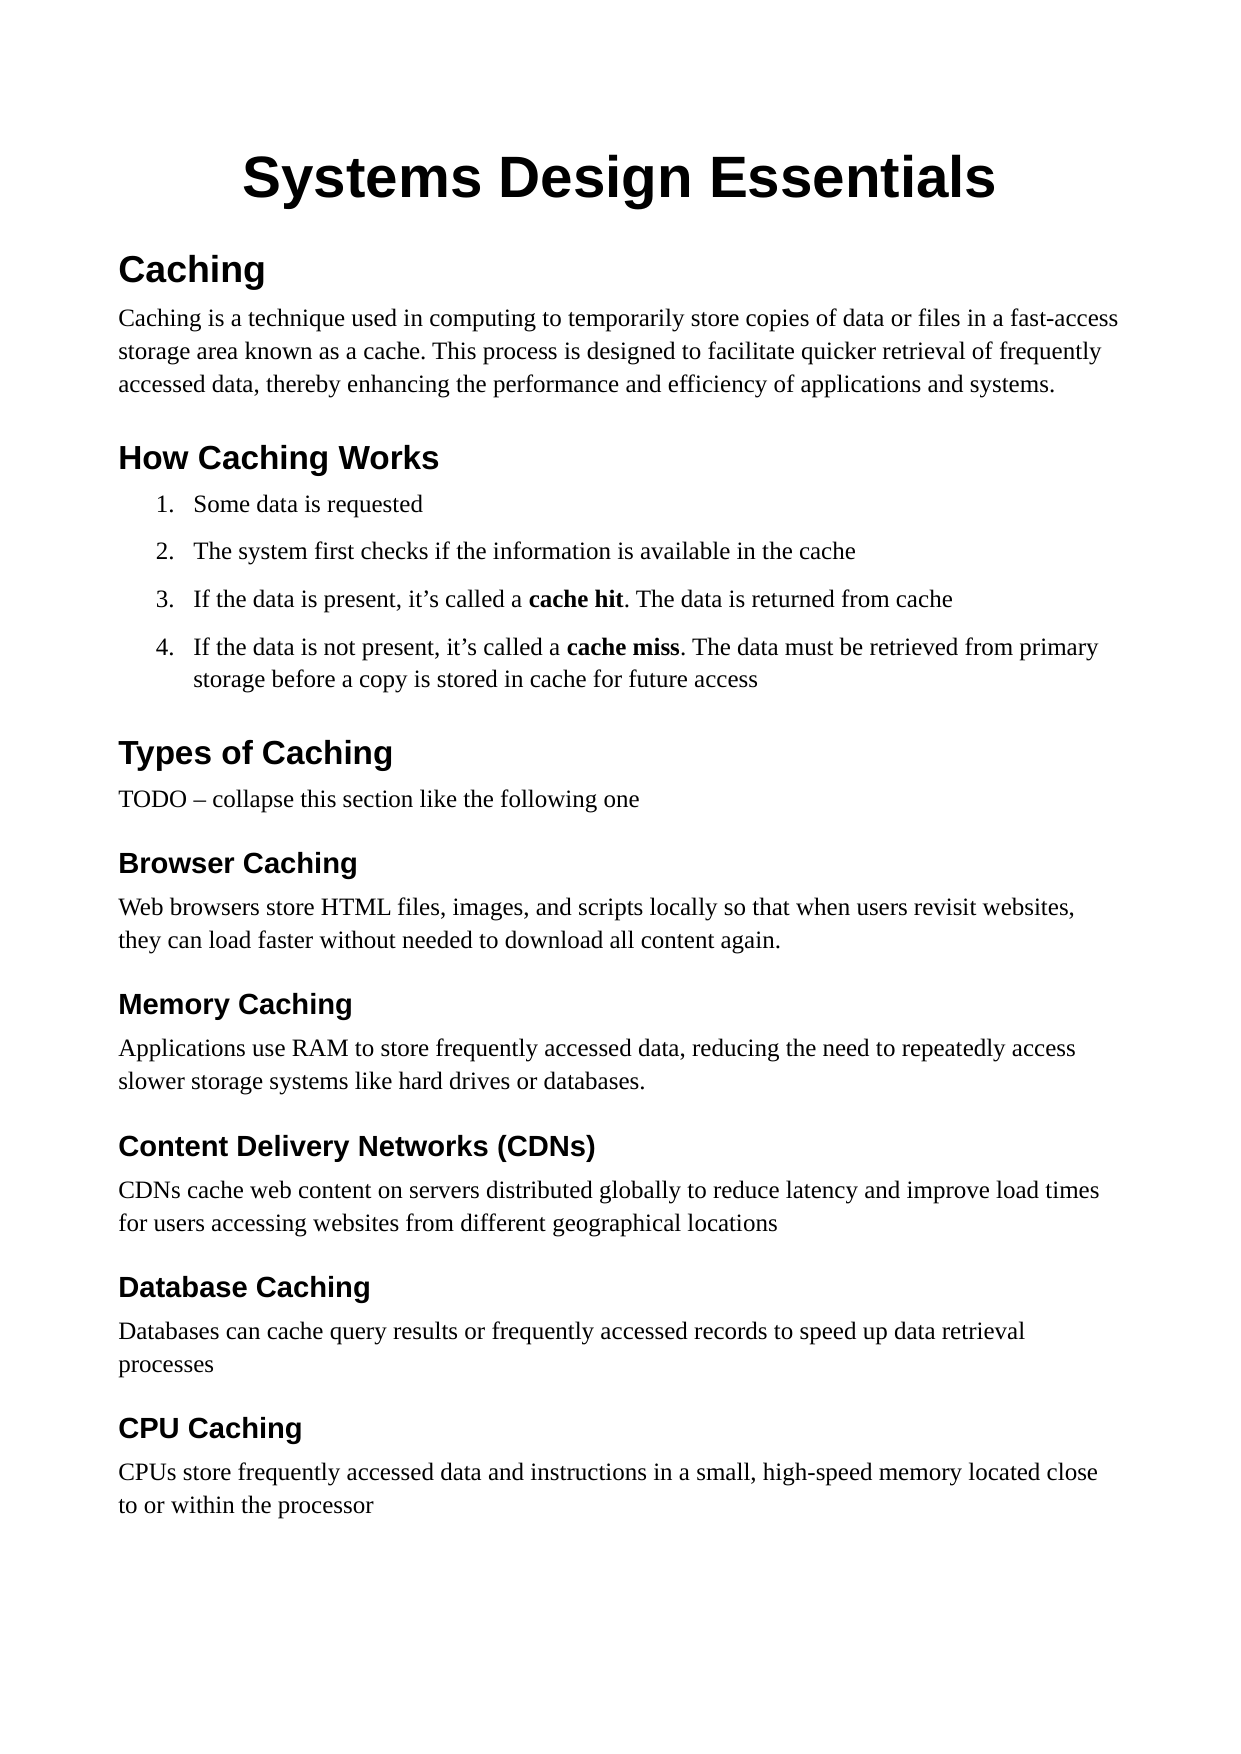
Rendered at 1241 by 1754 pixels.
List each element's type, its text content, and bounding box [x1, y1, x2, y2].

text TODO – collapse this section like the following one [118, 784, 1122, 813]
title Systems Design Essentials [118, 143, 1122, 210]
subtitle How Caching Works [118, 438, 1122, 476]
text Web browsers store HTML files, images, and scripts locally so that when users revisit websites, they can load faster without needed to download all content again. [118, 892, 1122, 954]
text Applications use RAM to store frequently accessed data, reducing the need to repeatedly access slower storage systems like hard drives or databases. [118, 1033, 1122, 1095]
subtitle CPU Caching [118, 1411, 1122, 1445]
subtitle Content Delivery Networks (CDNs) [118, 1129, 1122, 1162]
subtitle Memory Caching [118, 987, 1122, 1021]
subtitle Browser Caching [118, 846, 1122, 880]
list The system first checks if the information is available in the cache [156, 536, 1122, 565]
text Databases can cache query results or frequently accessed records to speed up data retrieval processes [118, 1316, 1122, 1378]
subtitle Caching [118, 248, 1122, 291]
text CPUs store frequently accessed data and instructions in a small, high-speed memory located close to or within the processor [118, 1457, 1122, 1519]
subtitle Database Caching [118, 1270, 1122, 1303]
text CDNs cache web content on servers distributed globally to reduce latency and improve load times for users accessing websites from different geographical locations [118, 1175, 1122, 1236]
list Some data is requested [156, 489, 1122, 517]
subtitle Types of Caching [118, 733, 1122, 771]
list If the data is present, it’s called a cache hit. The data is returned from cache [156, 584, 1122, 613]
text Caching is a technique used in computing to temporarily store copies of data or files in a fast-access storage area known as a cache. This process is designed to facilitate quicker retrieval of frequently accessed data, thereby enhancing the performance and efficiency of applications and systems. [118, 303, 1122, 398]
list If the data is not present, it’s called a cache miss. The data must be retrieved from primary storage before a copy is stored in cache for future access [156, 632, 1122, 693]
